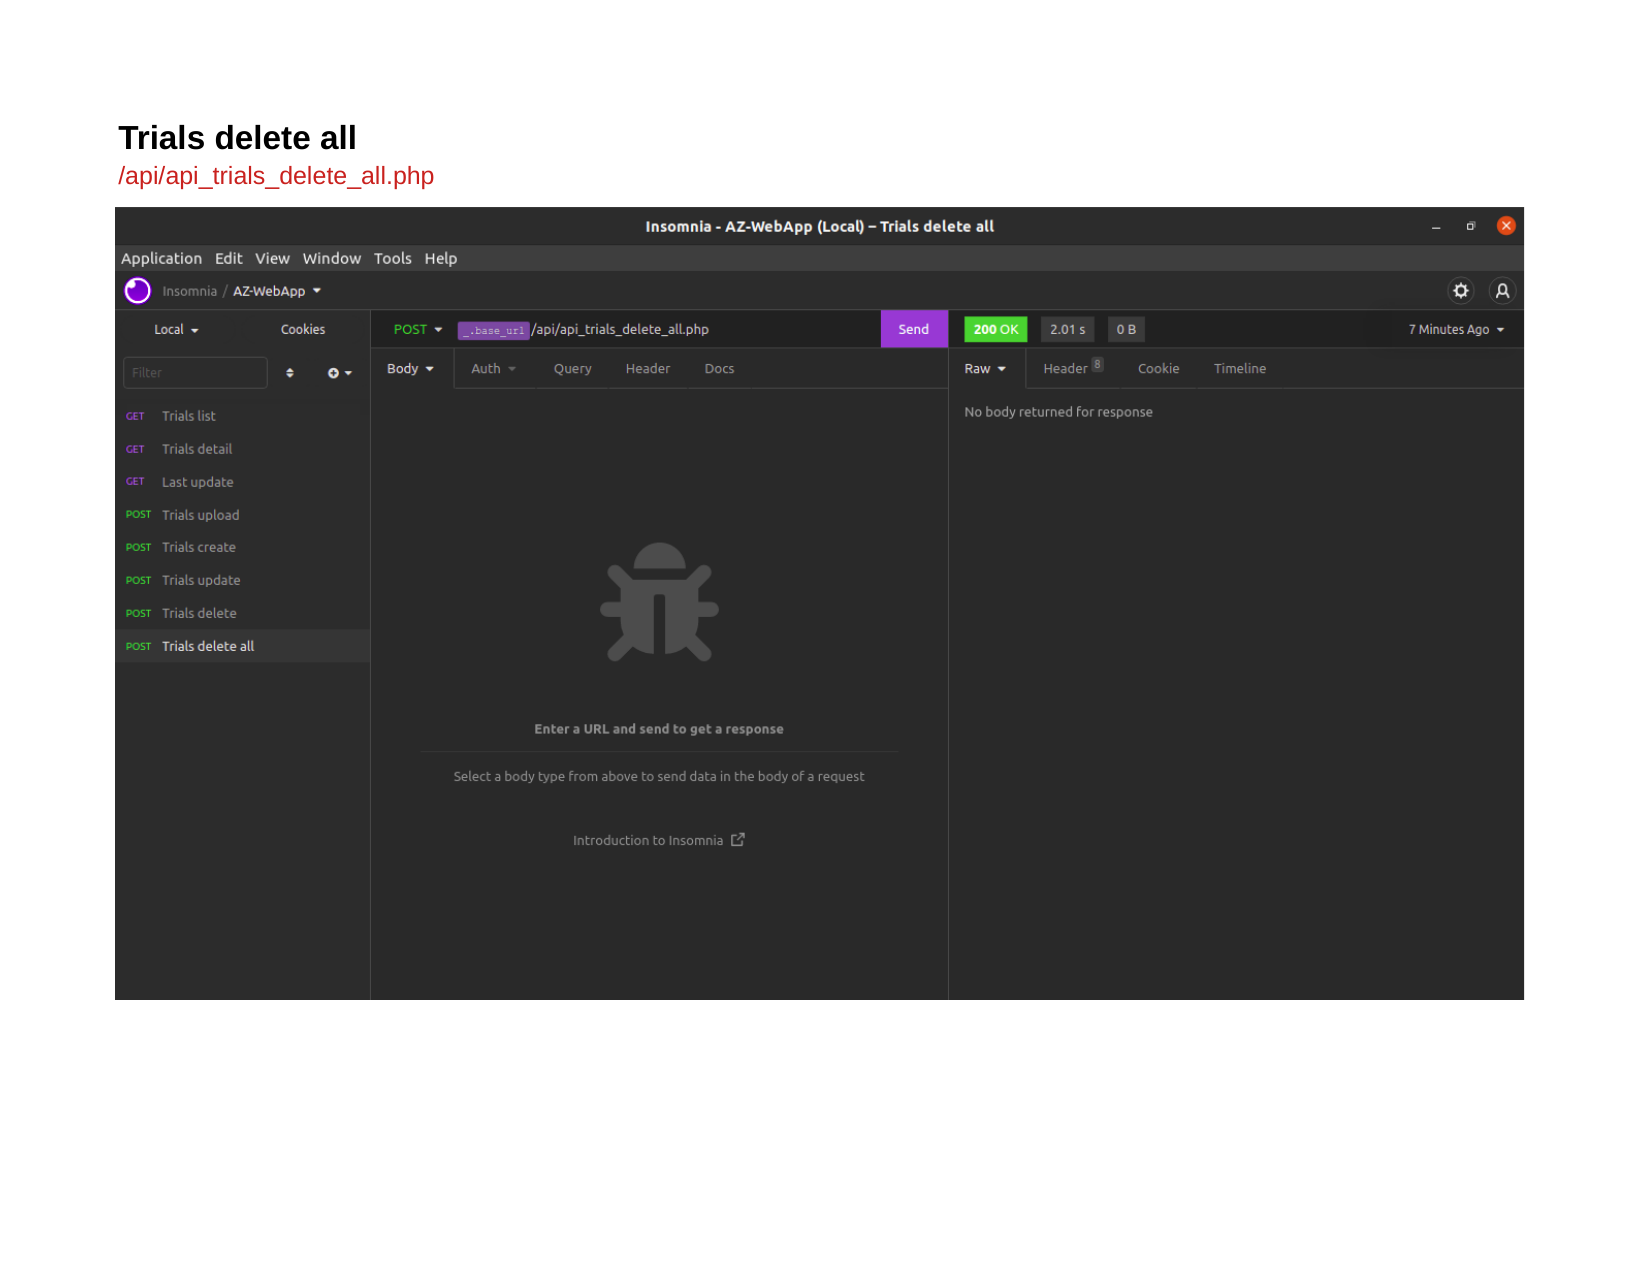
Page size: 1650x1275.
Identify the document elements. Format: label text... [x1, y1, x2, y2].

picture [115, 207, 1525, 1000]
text Trials delete all /api/api_trials_delete_all.php [118, 118, 1532, 189]
